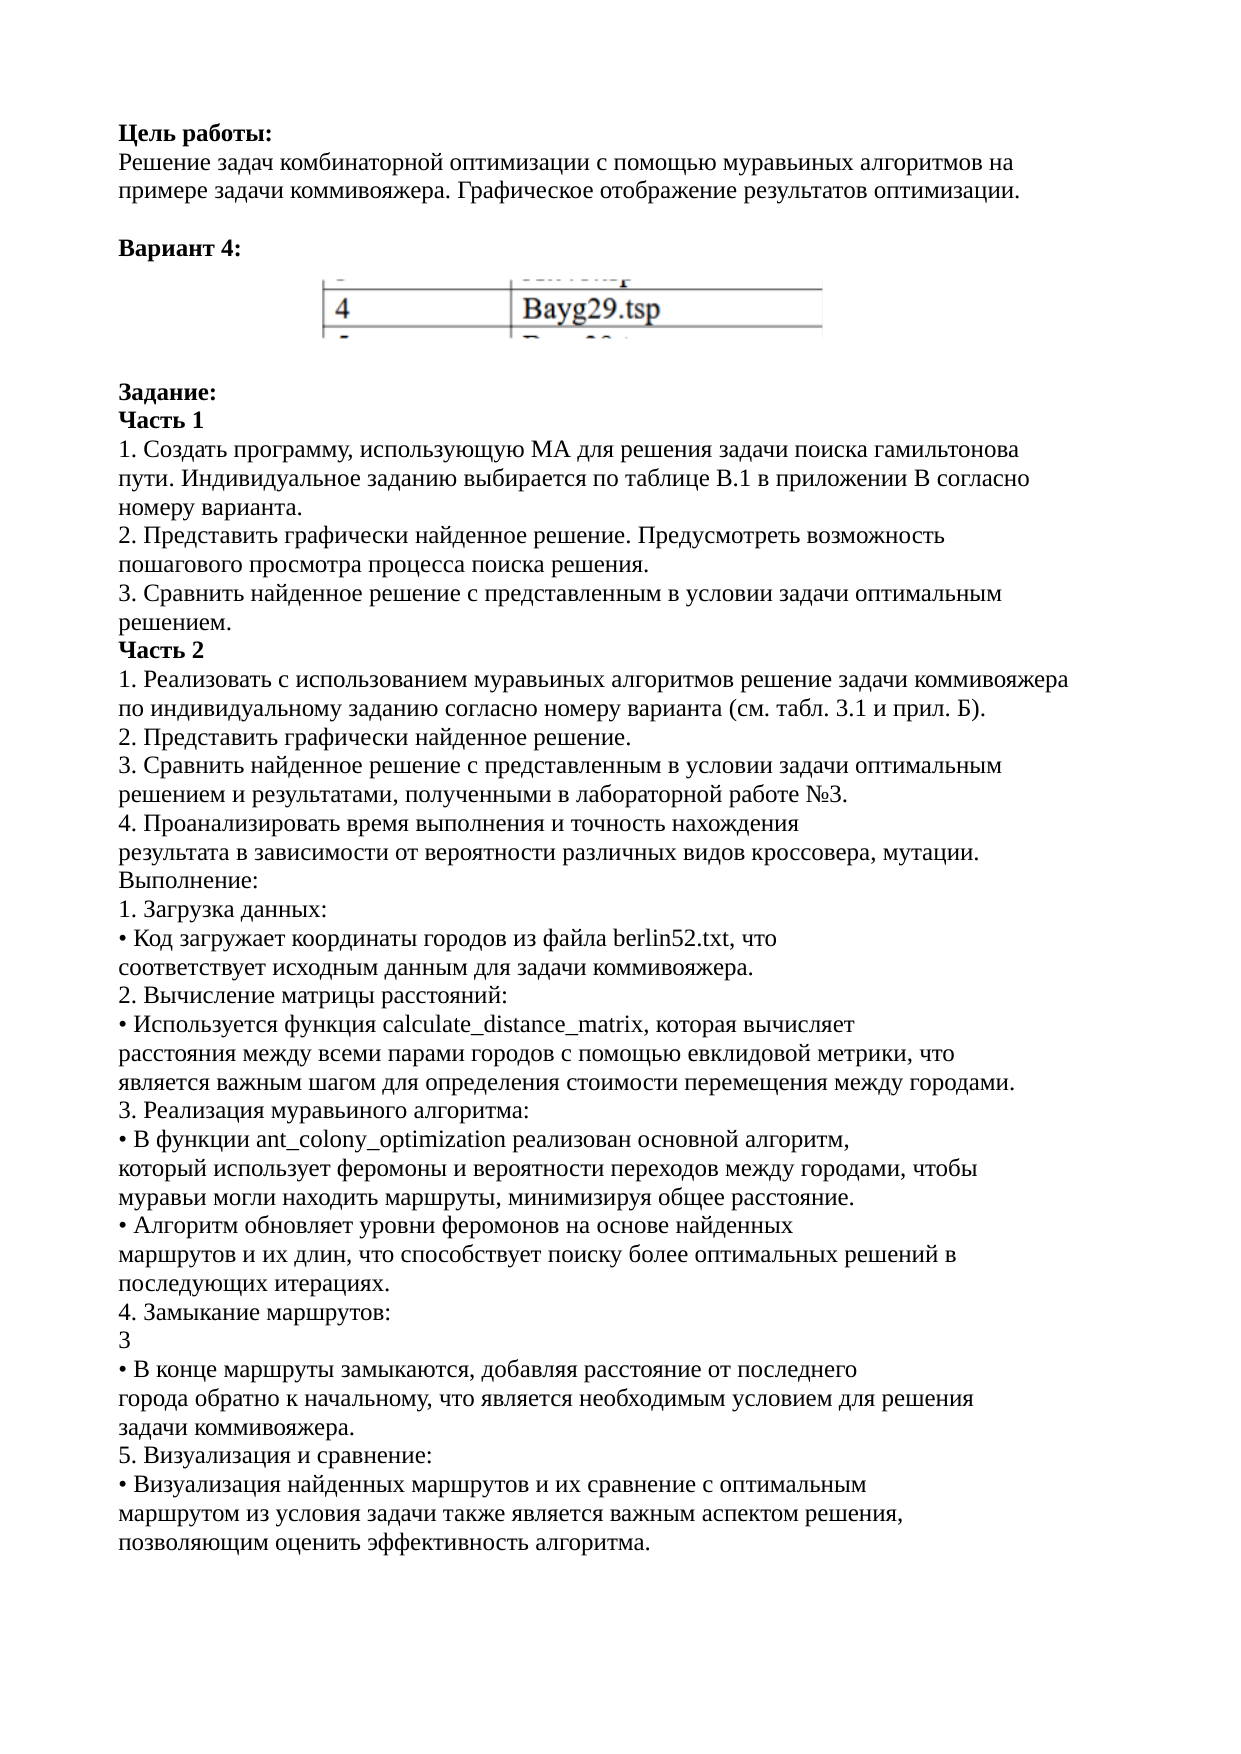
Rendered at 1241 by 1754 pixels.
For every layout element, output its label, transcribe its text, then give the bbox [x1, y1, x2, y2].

text 3. Сравнить найденное решение с представленным в условии задачи оптимальным [118, 578, 1122, 607]
text маршрутом из условия задачи также является важным аспектом решения, [118, 1498, 1122, 1527]
text 3. Реализация муравьиного алгоритма: [118, 1096, 1122, 1124]
text решением. [118, 607, 1122, 636]
text • Код загружает координаты городов из файла berlin52.txt, что [118, 923, 1122, 952]
text Вариант 4: [118, 233, 1122, 262]
text • Алгоритм обновляет уровни феромонов на основе найденных [118, 1211, 1122, 1239]
text 3. Сравнить найденное решение с представленным в условии задачи оптимальным [118, 751, 1122, 779]
text 4. Проанализировать время выполнения и точность нахождения [118, 808, 1122, 837]
text по индивидуальному заданию согласно номеру варианта (см. табл. 3.1 и прил. Б). [118, 693, 1122, 722]
text 2. Представить графически найденное решение. [118, 722, 1122, 751]
text Цель работы: [118, 118, 1122, 147]
text пути. Индивидуальное заданию выбирается по таблице В.1 в приложении В согласно [118, 463, 1122, 492]
text 1. Загрузка данных: [118, 894, 1122, 923]
text Часть 2 [118, 636, 1122, 664]
text задачи коммивояжера. [118, 1412, 1122, 1441]
text решением и результатами, полученными в лабораторной работе №3. [118, 779, 1122, 808]
text 2. Вычисление матрицы расстояний: [118, 981, 1122, 1009]
text муравьи могли находить маршруты, минимизируя общее расстояние. [118, 1182, 1122, 1211]
text • Визуализация найденных маршрутов и их сравнение с оптимальным [118, 1469, 1122, 1498]
text Выполнение: [118, 866, 1122, 894]
text 5. Визуализация и сравнение: [118, 1441, 1122, 1469]
text результата в зависимости от вероятности различных видов кроссовера, мутации. [118, 837, 1122, 866]
text 4. Замыкание маршрутов: [118, 1297, 1122, 1326]
text маршрутов и их длин, что способствует поиску более оптимальных решений в [118, 1239, 1122, 1268]
picture [303, 274, 823, 353]
text является важным шагом для определения стоимости перемещения между городами. [118, 1067, 1122, 1096]
text • В функции ant_colony_optimization реализован основной алгоритм, [118, 1124, 1122, 1153]
text 1. Реализовать с использованием муравьиных алгоритмов решение задачи коммивояжера [118, 664, 1122, 693]
text 3 [118, 1326, 1122, 1354]
text пошагового просмотра процесса поиска решения. [118, 549, 1122, 578]
text последующих итерациях. [118, 1268, 1122, 1297]
text Решение задач комбинаторной оптимизации с помощью муравьиных алгоритмов на [118, 147, 1122, 176]
text • Используется функция calculate_distance_matrix, которая вычисляет [118, 1009, 1122, 1038]
text расстояния между всеми парами городов с помощью евклидовой метрики, что [118, 1038, 1122, 1067]
text Задание: [118, 377, 1122, 406]
text Часть 1 [118, 406, 1122, 434]
text соответствует исходным данным для задачи коммивояжера. [118, 952, 1122, 981]
text 2. Представить графически найденное решение. Предусмотреть возможность [118, 521, 1122, 549]
text 1. Создать программу, использующую МА для решения задачи поиска гамильтонова [118, 434, 1122, 463]
text позволяющим оценить эффективность алгоритма. [118, 1527, 1122, 1556]
text • В конце маршруты замыкаются, добавляя расстояние от последнего [118, 1354, 1122, 1383]
text который использует феромоны и вероятности переходов между городами, чтобы [118, 1153, 1122, 1182]
text примере задачи коммивояжера. Графическое отображение результатов оптимизации. [118, 176, 1122, 204]
text города обратно к начальному, что является необходимым условием для решения [118, 1383, 1122, 1412]
text номеру варианта. [118, 492, 1122, 521]
